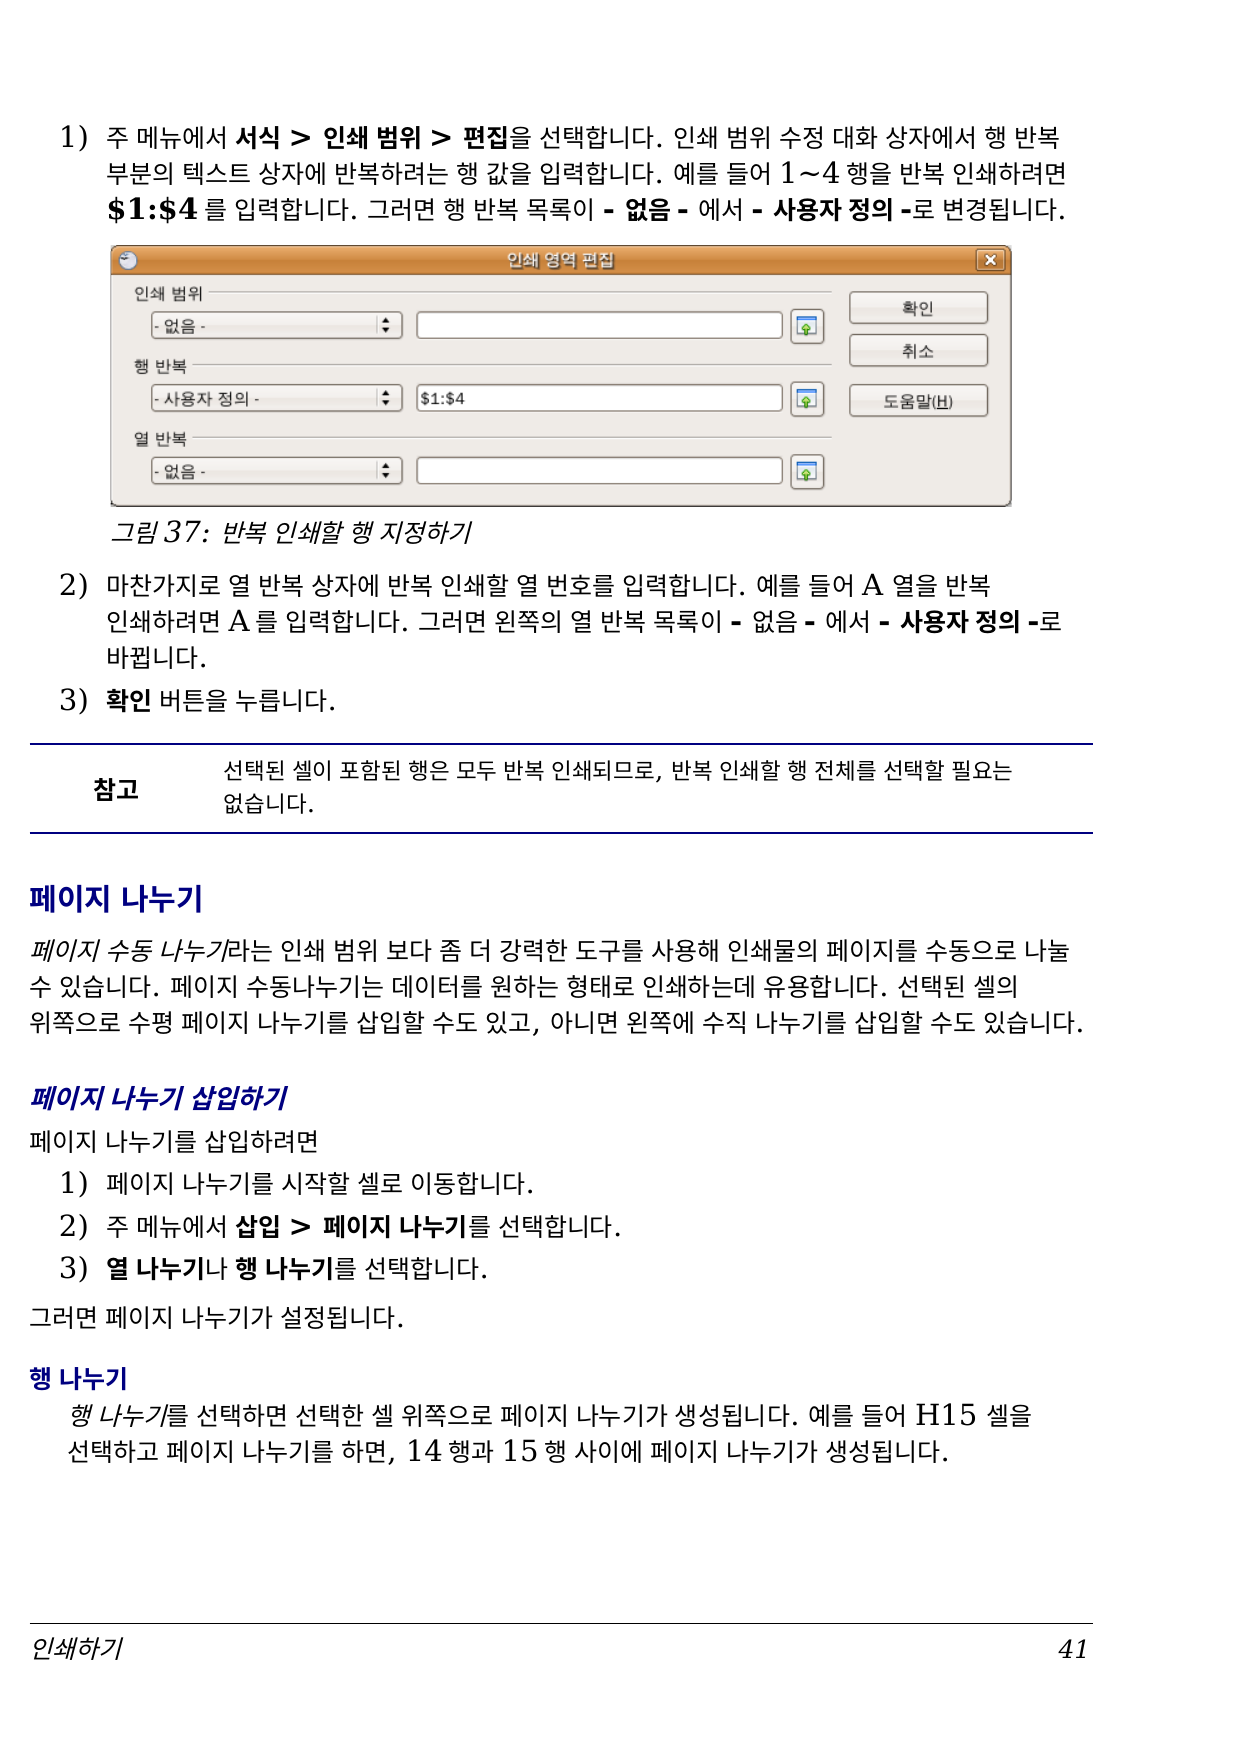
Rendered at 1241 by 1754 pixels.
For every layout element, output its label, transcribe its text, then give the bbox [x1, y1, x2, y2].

list 주 메뉴에서 서식 > 인쇄 범위 > 편집을 선택합니다. 인쇄 범위 수정 대화 상자에서 행 반복 부분의 텍스트 상자에 반복하려는 행 값을 입력합니다. 예를 들어 1~4행을 반복 인쇄하려면 $1:$4를 입력합니다. 그러면 행 반복 목록이 - 없음 - 에서 - 사용자 정의 -로 변경됩니다. [88, 118, 1093, 227]
list 주 메뉴에서 삽입 > 페이지 나누기를 선택합니다. [88, 1207, 1093, 1243]
text 행 나누기 [29, 1360, 1093, 1396]
text 그림 37: 반복 인쇄할 행 지정하기 [111, 513, 1012, 549]
table_header 선택된 셀이 포함된 행은 모두 반복 인쇄되므로, 반복 인쇄할 행 전체를 선택할 필요는 없습니다. [203, 745, 1093, 832]
text 페이지 수동 나누기라는 인쇄 범위 보다 좀 더 강력한 도구를 사용해 인쇄물의 페이지를 수동으로 나눌 수 있습니다. 페이지 수동나누기는 데이터를 원하는 형태로 인쇄하는데 유용합니다. 선택된 셀의 위쪽으로 수평 페이지 나누기를 삽입할 수도 있고, 아니면 왼쪽에 수직 나누기를 삽입할 수도 있습니다. [29, 931, 1093, 1040]
picture [110, 245, 1012, 507]
list 확인 버튼을 누릅니다. [88, 681, 1093, 718]
subtitle 페이지 나누기 [29, 876, 1093, 919]
list 페이지 나누기를 삽입하려면 [29, 1122, 1093, 1158]
list 열 나누기나 행 나누기를 선택합니다. [88, 1250, 1093, 1286]
list 페이지 나누기를 시작할 셀로 이동합니다. [88, 1165, 1093, 1201]
text 그러면 페이지 나누기가 설정됩니다. [29, 1298, 1093, 1335]
text 행 나누기를 선택하면 선택한 셀 위쪽으로 페이지 나누기가 생성됩니다. 예를 들어 H15 셀을 선택하고 페이지 나누기를 하면, 14행과 15행 사이에 페이지 나누기가 생성됩니다. [67, 1396, 1093, 1468]
subtitle 페이지 나누기 삽입하기 [29, 1078, 1093, 1116]
table_header 참고 [30, 745, 202, 832]
list 마찬가지로 열 반복 상자에 반복 인쇄할 열 번호를 입력합니다. 예를 들어 A 열을 반복 인쇄하려면 A를 입력합니다. 그러면 왼쪽의 열 반복 목록이 - 없음 - 에서 - 사용자 정의 -로 바뀝니다. [88, 566, 1093, 675]
